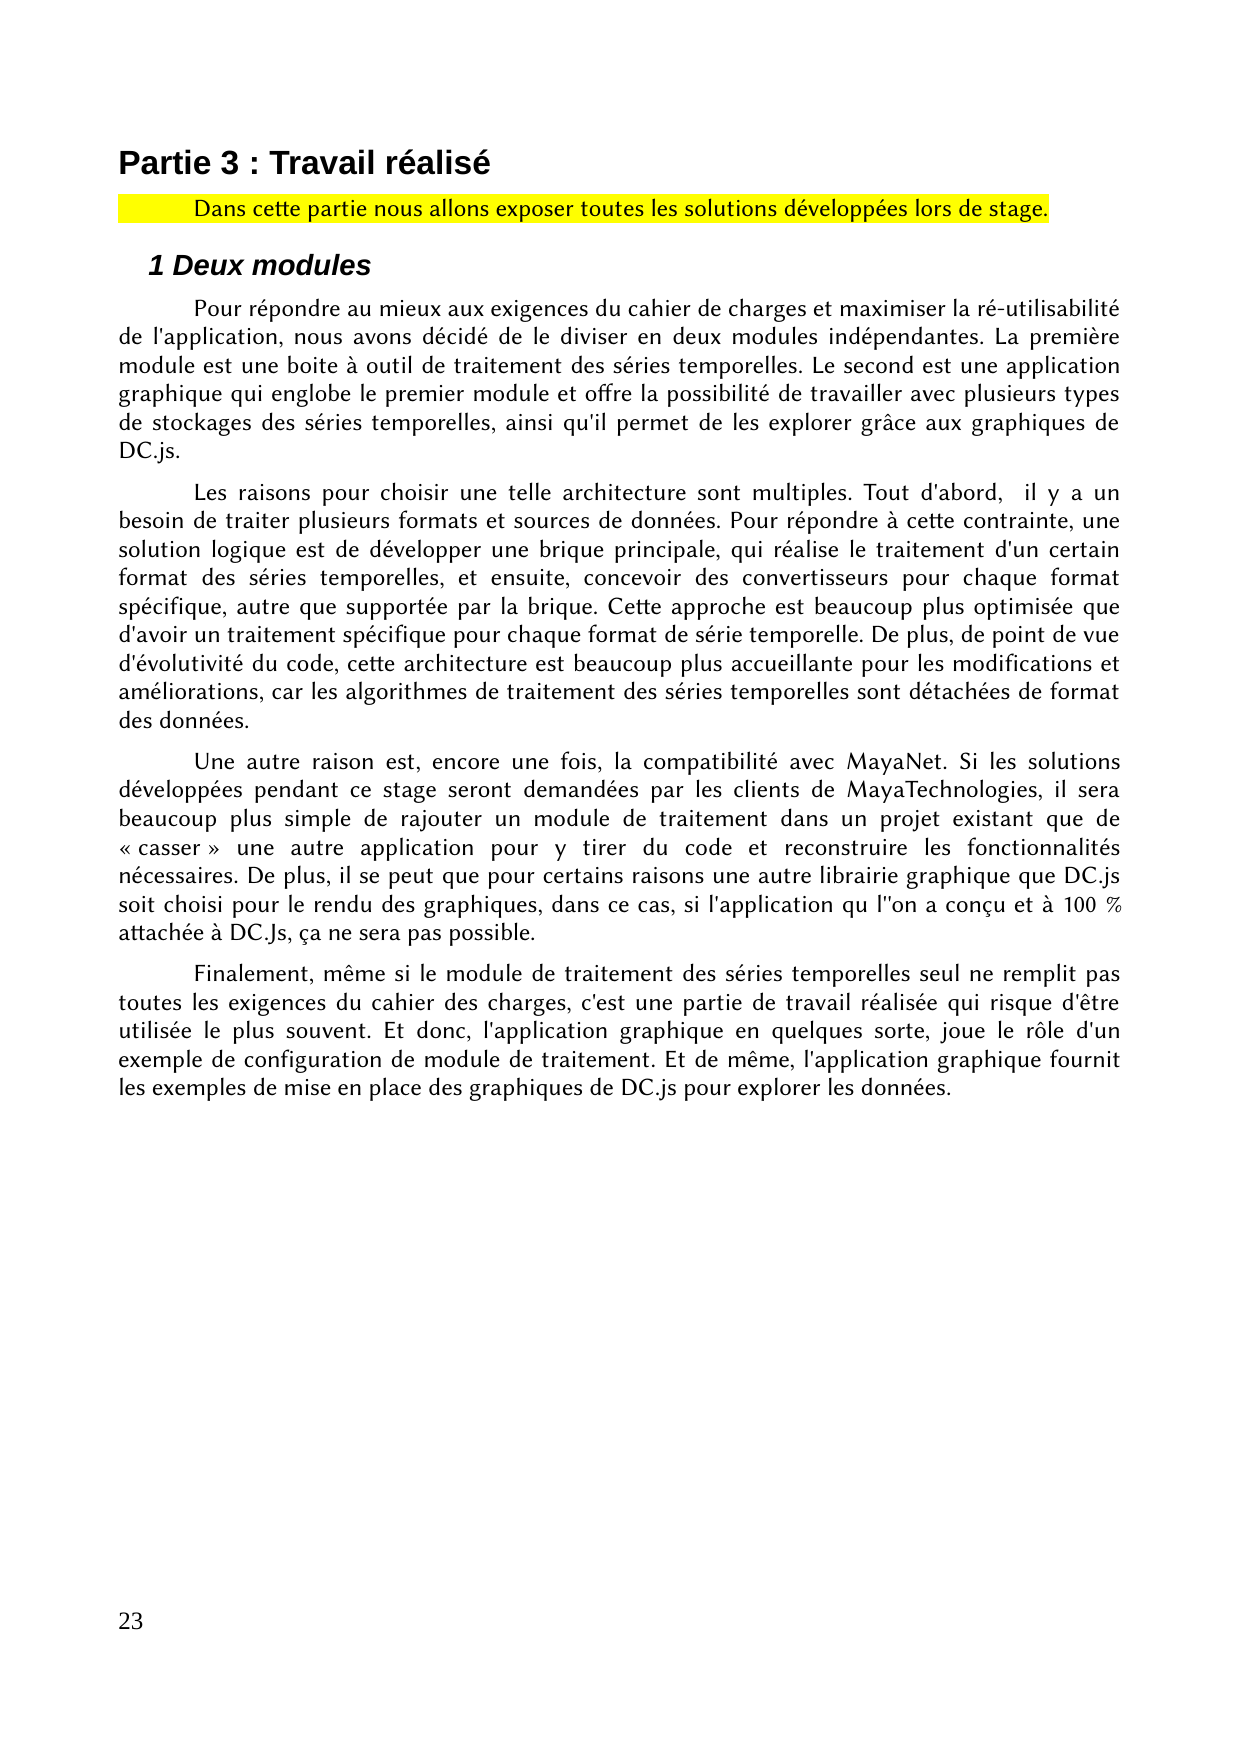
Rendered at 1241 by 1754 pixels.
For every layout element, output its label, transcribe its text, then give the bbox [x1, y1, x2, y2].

subtitle Partie 3 : Travail réalisé [118, 143, 1122, 182]
text Les raisons pour choisir une telle architecture sont multiples. Tout d'abord, il y a un besoin de traiter plusieurs formats et sources de données. Pour répondre à cette contrainte, une solution logique est de développer une brique principale, qui réalise le traitement d'un certain format des séries temporelles, et ensuite, concevoir des convertisseurs pour chaque format spécifique, autre que supportée par la brique. Cette approche est beaucoup plus optimisée que d'avoir un traitement spécifique pour chaque format de série temporelle. De plus, de point de vue d'évolutivité du code, cette architecture est beaucoup plus accueillante pour les modifications et améliorations, car les algorithmes de traitement des séries temporelles sont détachées de format des données. [118, 478, 1122, 734]
text Une autre raison est, encore une fois, la compatibilité avec MayaNet. Si les solutions développées pendant ce stage seront demandées par les clients de MayaTechnologies, il sera beaucoup plus simple de rajouter un module de traitement dans un projet existant que de « casser » une autre application pour y tirer du code et reconstruire les fonctionnalités nécessaires. De plus, il se peut que pour certains raisons une autre librairie graphique que DC.js soit choisi pour le rendu des graphiques, dans ce cas, si l'application qu l''on a conçu et à 100 % attachée à DC.Js, ça ne sera pas possible. [118, 747, 1122, 947]
text Finalement, même si le module de traitement des séries temporelles seul ne remplit pas toutes les exigences du cahier des charges, c'est une partie de travail réalisée qui risque d'être utilisée le plus souvent. Et donc, l'application graphique en quelques sorte, joue le rôle d'un exemple de configuration de module de traitement. Et de même, l'application graphique fournit les exemples de mise en place des graphiques de DC.js pour explorer les données. [118, 959, 1122, 1102]
subtitle Deux modules [118, 248, 1122, 281]
text Pour répondre au mieux aux exigences du cahier de charges et maximiser la ré-utilisabilité de l'application, nous avons décidé de le diviser en deux modules indépendantes. La première module est une boite à outil de traitement des séries temporelles. Le second est une application graphique qui englobe le premier module et offre la possibilité de travailler avec plusieurs types de stockages des séries temporelles, ainsi qu'il permet de les explorer grâce aux graphiques de DC.js. [118, 294, 1122, 465]
text Dans cette partie nous allons exposer toutes les solutions développées lors de stage. [118, 194, 1122, 223]
